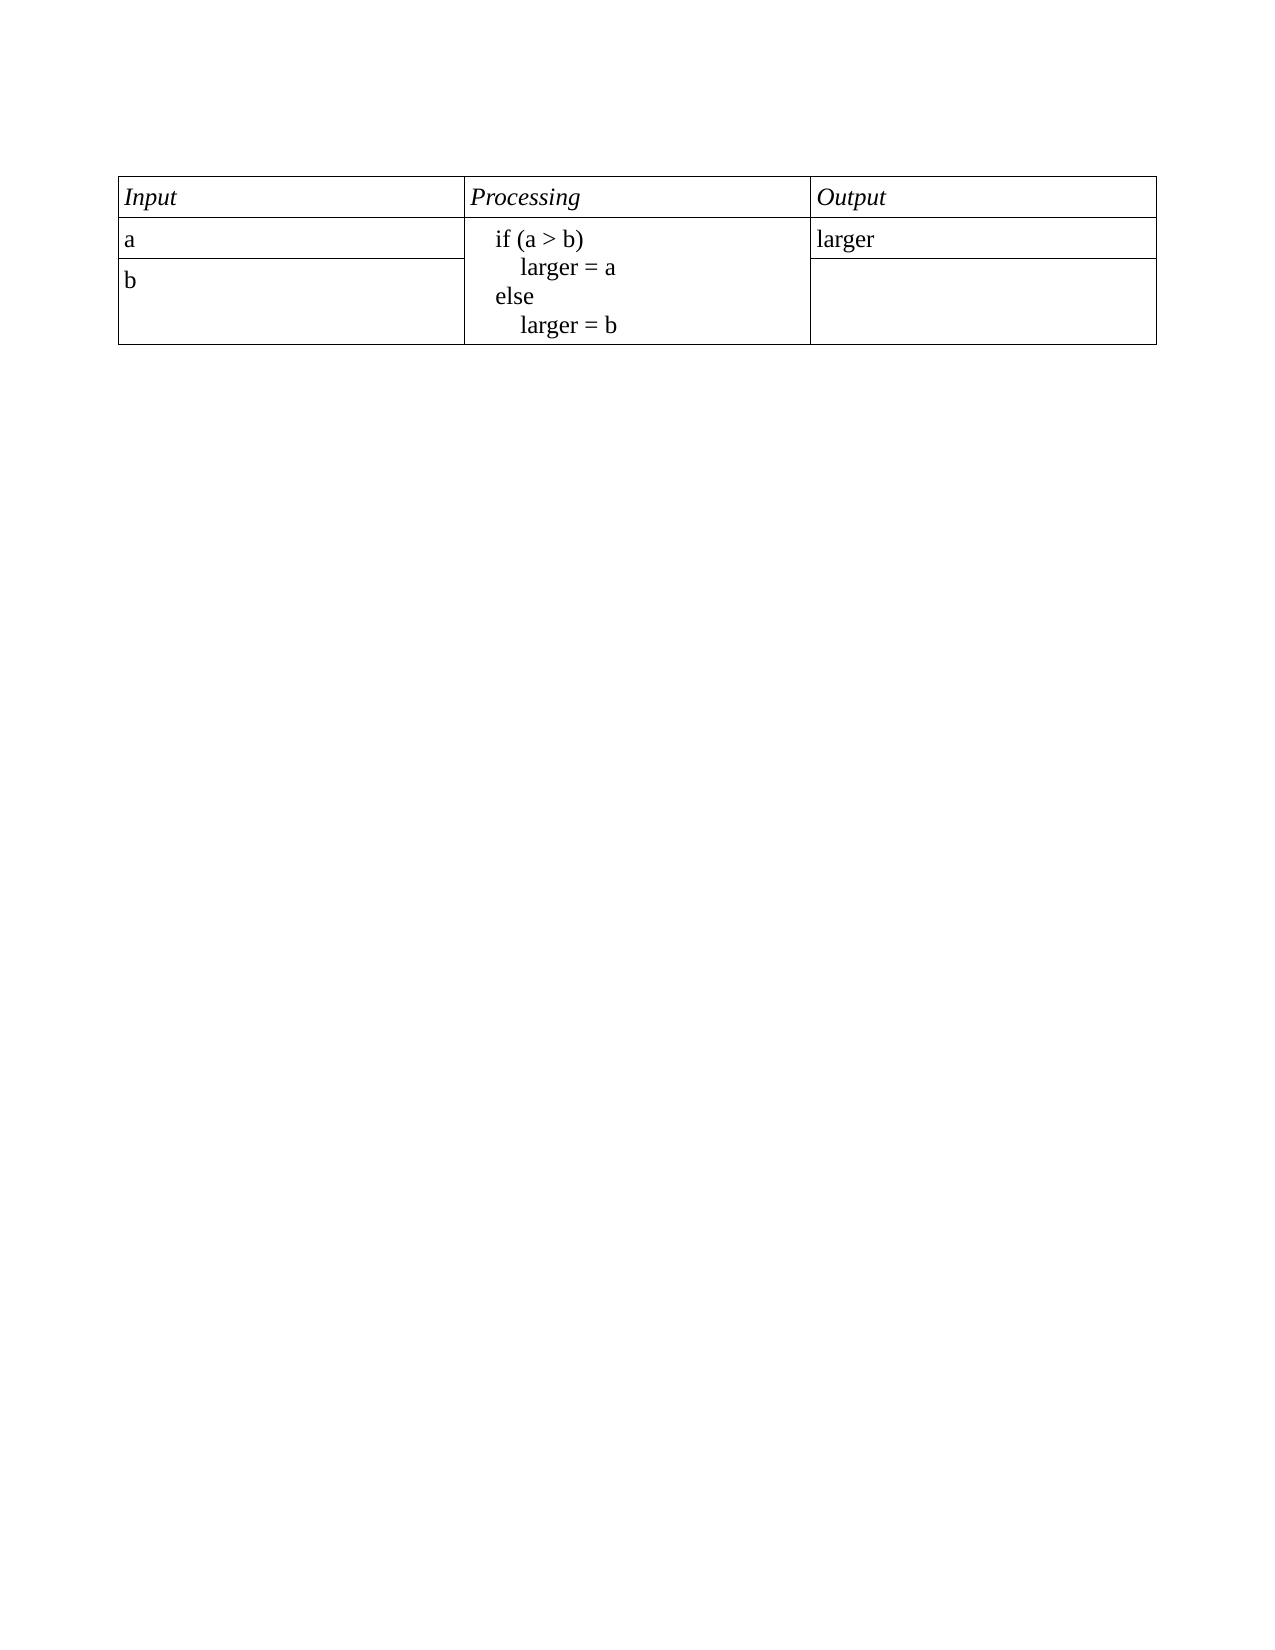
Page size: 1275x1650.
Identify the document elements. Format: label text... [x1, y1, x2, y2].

table_header Input [119, 177, 464, 217]
table_cell b [119, 259, 464, 344]
table_cell larger [811, 218, 1156, 258]
table_cell a [119, 218, 464, 258]
table_header Processing [465, 177, 810, 217]
table_cell [811, 259, 1156, 344]
table_header Output [811, 177, 1156, 217]
table_cell if (a > b) larger = a else larger = b [465, 218, 810, 344]
